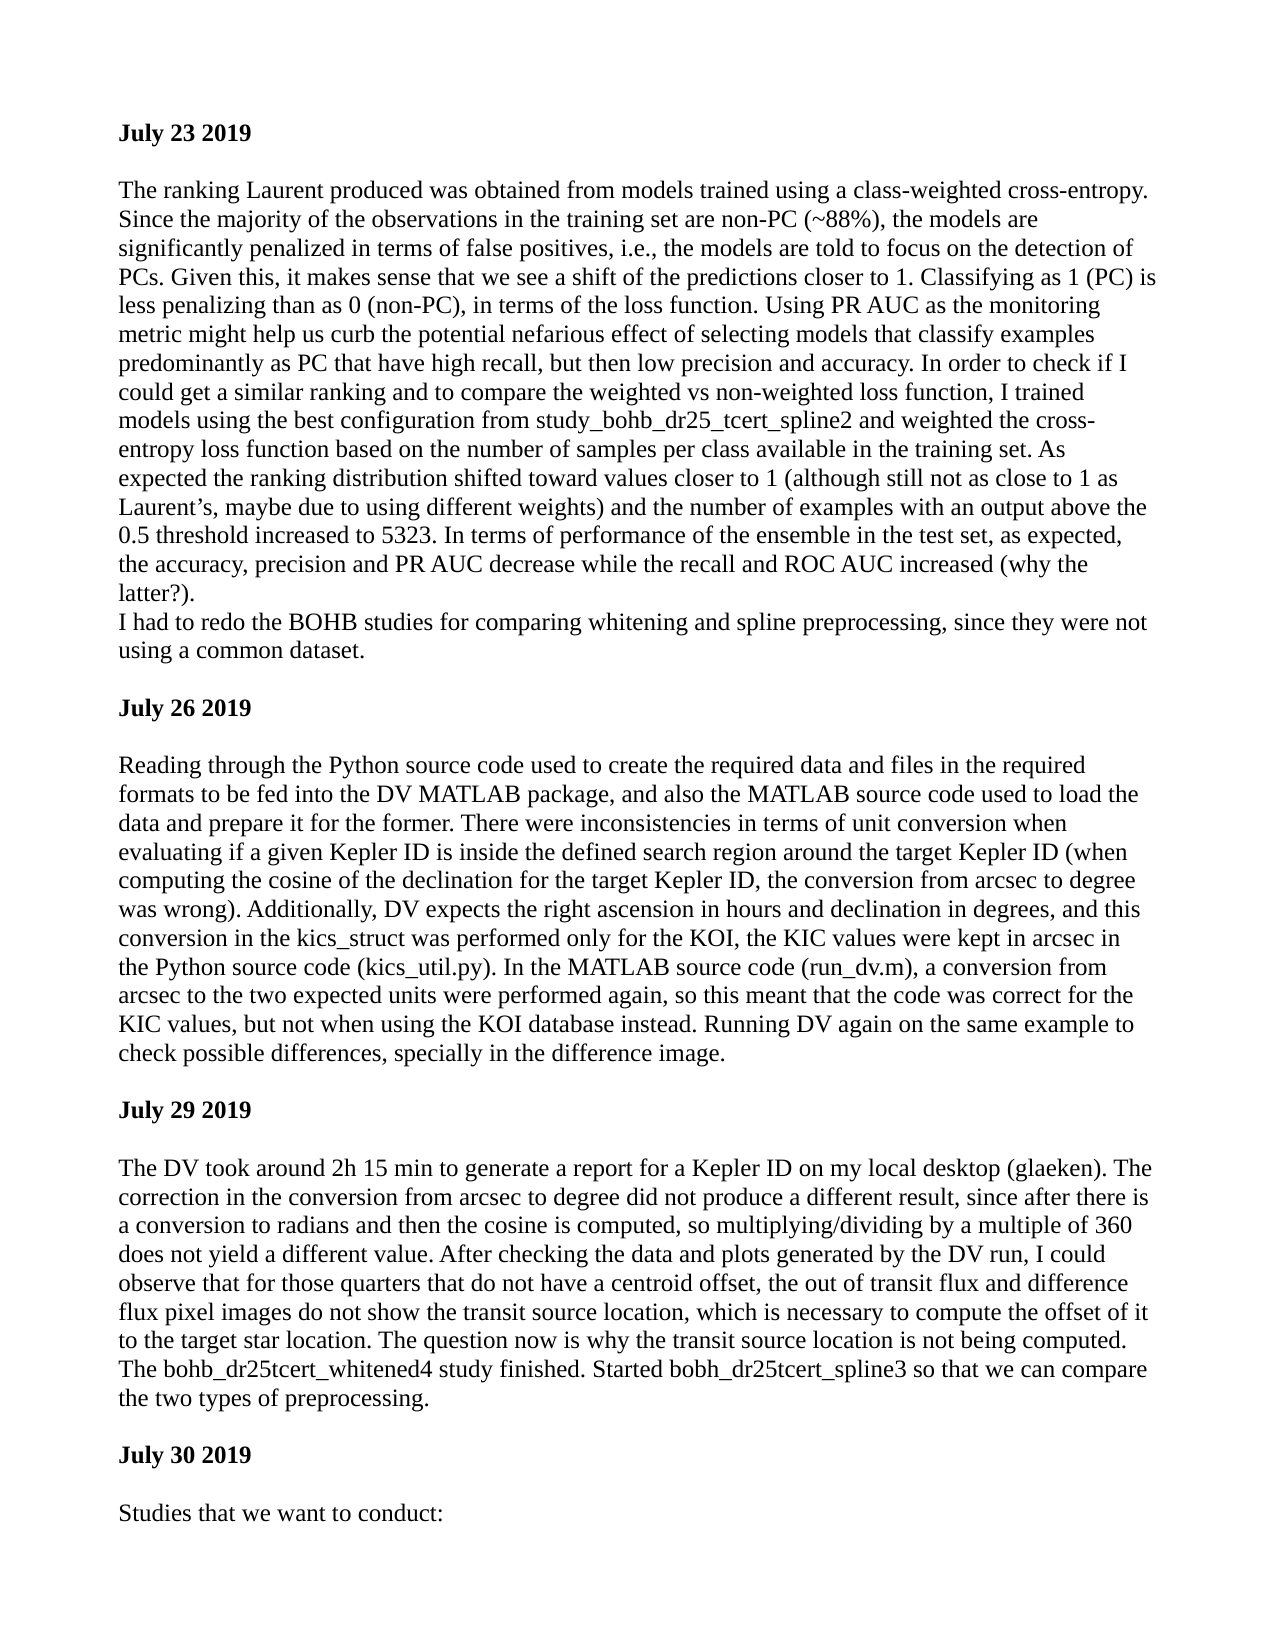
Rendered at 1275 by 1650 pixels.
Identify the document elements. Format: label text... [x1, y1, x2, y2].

text July 29 2019 [118, 1096, 1157, 1124]
text The ranking Laurent produced was obtained from models trained using a class-weighted cross-entropy. Since the majority of the observations in the training set are non-PC (~88%), the models are significantly penalized in terms of false positives, i.e., the models are told to focus on the detection of PCs. Given this, it makes sense that we see a shift of the predictions closer to 1. Classifying as 1 (PC) is less penalizing than as 0 (non-PC), in terms of the loss function. Using PR AUC as the monitoring metric might help us curb the potential nefarious effect of selecting models that classify examples predominantly as PC that have high recall, but then low precision and accuracy. In order to check if I could get a similar ranking and to compare the weighted vs non-weighted loss function, I trained models using the best configuration from study_bohb_dr25_tcert_spline2 and weighted the cross-entropy loss function based on the number of samples per class available in the training set. As expected the ranking distribution shifted toward values closer to 1 (although still not as close to 1 as Laurent’s, maybe due to using different weights) and the number of examples with an output above the 0.5 threshold increased to 5323. In terms of performance of the ensemble in the test set, as expected, the accuracy, precision and PR AUC decrease while the recall and ROC AUC increased (why the latter?). [118, 176, 1157, 607]
text The DV took around 2h 15 min to generate a report for a Kepler ID on my local desktop (glaeken). The correction in the conversion from arcsec to degree did not produce a different result, since after there is a conversion to radians and then the cosine is computed, so multiplying/dividing by a multiple of 360 does not yield a different value. After checking the data and plots generated by the DV run, I could observe that for those quarters that do not have a centroid offset, the out of transit flux and difference flux pixel images do not show the transit source location, which is necessary to compute the offset of it to the target star location. The question now is why the transit source location is not being computed. [118, 1153, 1157, 1354]
text July 26 2019 [118, 693, 1157, 722]
text July 23 2019 [118, 118, 1157, 147]
text Studies that we want to conduct: [118, 1498, 1157, 1527]
text I had to redo the BOHB studies for comparing whitening and spline preprocessing, since they were not using a common dataset. [118, 607, 1157, 664]
text July 30 2019 [118, 1441, 1157, 1469]
text Reading through the Python source code used to create the required data and files in the required formats to be fed into the DV MATLAB package, and also the MATLAB source code used to load the data and prepare it for the former. There were inconsistencies in terms of unit conversion when evaluating if a given Kepler ID is inside the defined search region around the target Kepler ID (when computing the cosine of the declination for the target Kepler ID, the conversion from arcsec to degree was wrong). Additionally, DV expects the right ascension in hours and declination in degrees, and this conversion in the kics_struct was performed only for the KOI, the KIC values were kept in arcsec in the Python source code (kics_util.py). In the MATLAB source code (run_dv.m), a conversion from arcsec to the two expected units were performed again, so this meant that the code was correct for the KIC values, but not when using the KOI database instead. Running DV again on the same example to check possible differences, specially in the difference image. [118, 751, 1157, 1067]
text The bohb_dr25tcert_whitened4 study finished. Started bobh_dr25tcert_spline3 so that we can compare the two types of preprocessing. [118, 1354, 1157, 1412]
